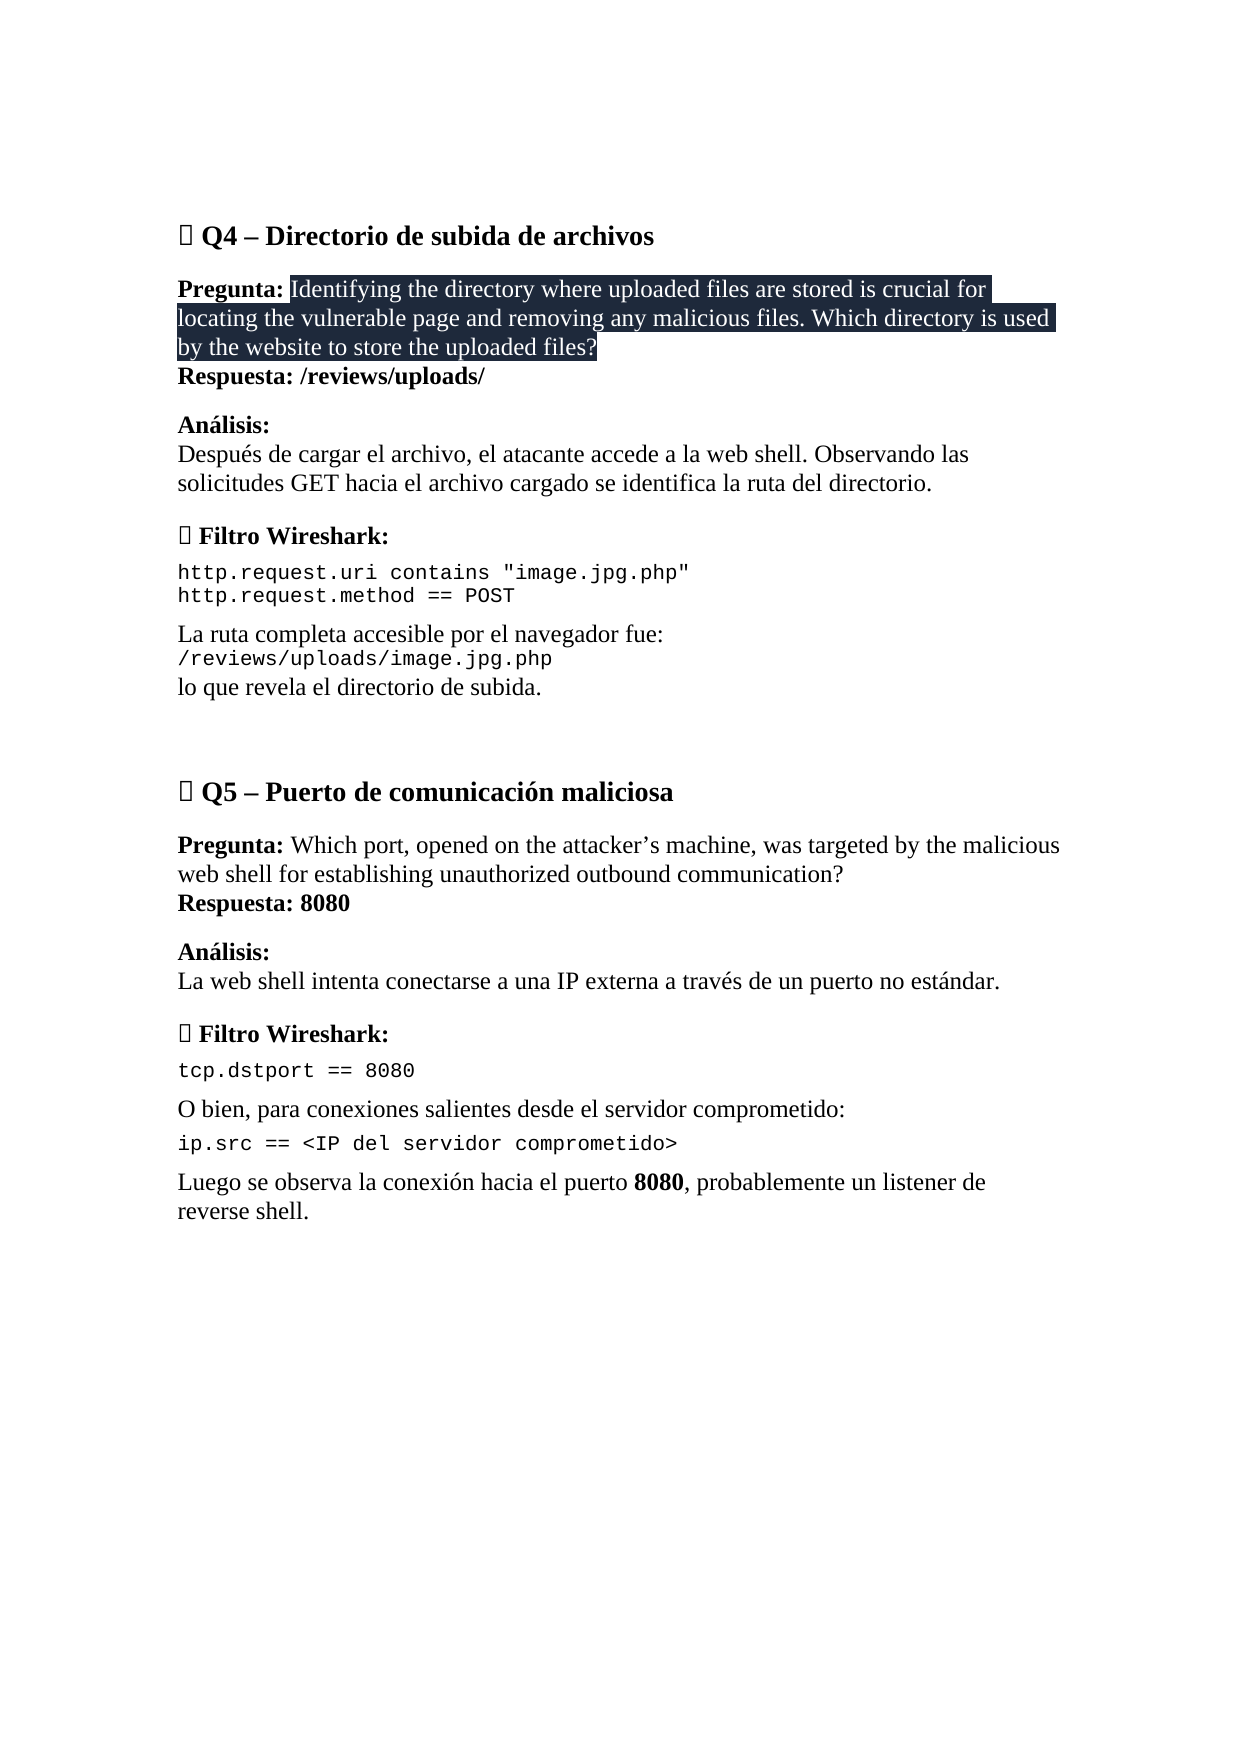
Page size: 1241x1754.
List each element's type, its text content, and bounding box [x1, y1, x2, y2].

text http.request.uri contains "image.jpg.php" [177, 562, 1063, 586]
text Análisis: La web shell intenta conectarse a una IP externa a través de un puerto no estándar. [177, 937, 1063, 995]
text 🔎 Filtro Wireshark: [177, 517, 1063, 551]
text O bien, para conexiones salientes desde el servidor comprometido: [177, 1094, 1063, 1123]
text Pregunta: Which port, opened on the attacker’s machine, was targeted by the malicious web shell for establishing unauthorized outbound communication? Respuesta: 8080 [177, 830, 1063, 917]
text Pregunta: Identifying the directory where uploaded files are stored is crucial for locating the vulnerable page and removing any malicious files. Which directory is used by the website to store the uploaded files? Respuesta: /reviews/uploads/ [177, 274, 1063, 389]
text ip.src == <IP del servidor comprometido> [177, 1133, 1063, 1157]
text Análisis: Después de cargar el archivo, el atacante accede a la web shell. Observando las solicitudes GET hacia el archivo cargado se identifica la ruta del directorio. [177, 410, 1063, 497]
text 🔎 Filtro Wireshark: [177, 1016, 1063, 1050]
subtitle 📡 Q5 – Puerto de comunicación maliciosa [177, 771, 1063, 809]
text La ruta completa accesible por el navegador fue: /reviews/uploads/image.jpg.php lo que revela el directorio de subida. [177, 619, 1063, 701]
subtitle 📂 Q4 – Directorio de subida de archivos [177, 215, 1063, 254]
text Luego se observa la conexión hacia el puerto 8080, probablemente un listener de reverse shell. [177, 1167, 1063, 1225]
text tcp.dstport == 8080 [177, 1060, 1063, 1084]
text http.request.method == POST [177, 586, 1063, 609]
